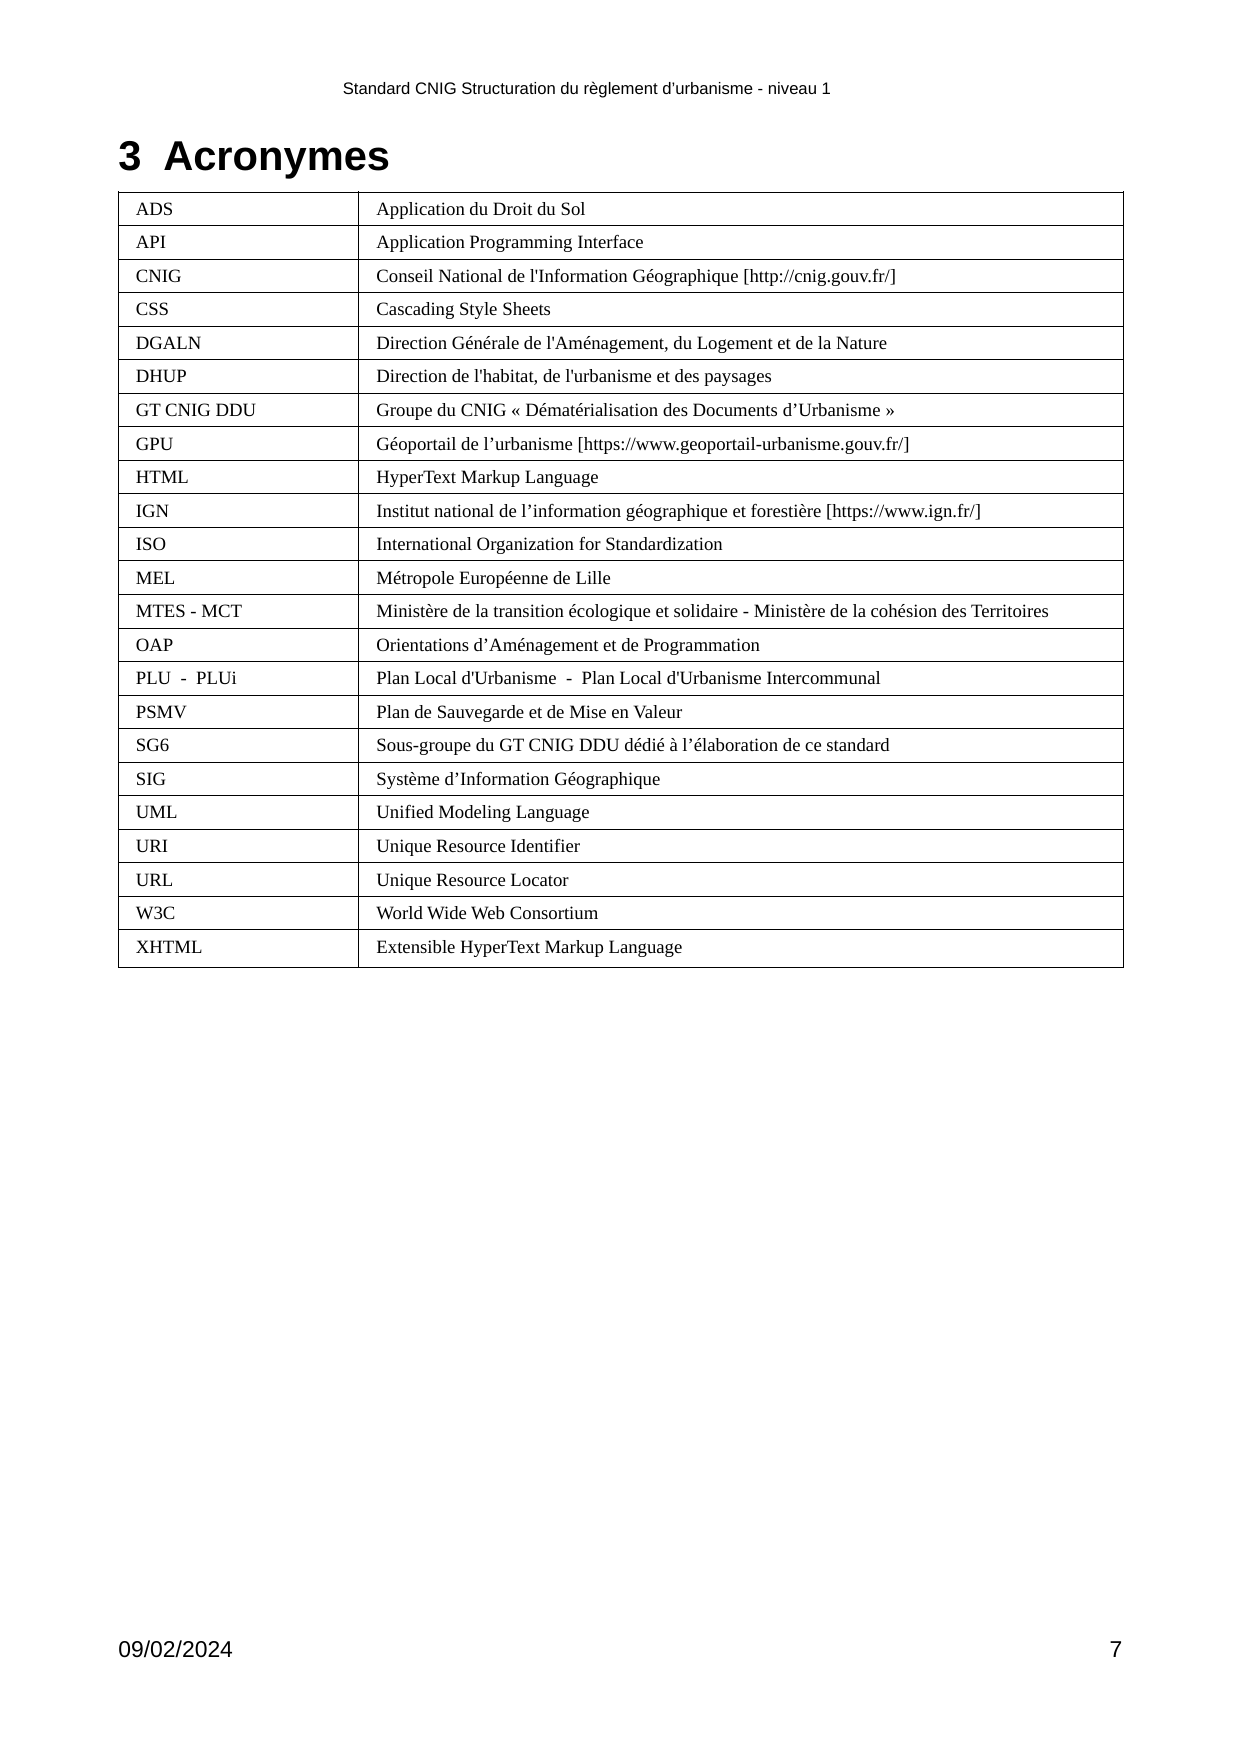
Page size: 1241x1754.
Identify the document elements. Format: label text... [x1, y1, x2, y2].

table_cell Géoportail de l’urbanisme [https://www.geoportail-urbanisme.gouv.fr/] [359, 427, 1123, 460]
table_cell OAP [119, 629, 358, 661]
table_cell DHUP [119, 360, 358, 393]
table_cell Institut national de l’information géographique et forestière [https://www.ign.fr/] [359, 494, 1123, 527]
table_cell Unified Modeling Language [359, 796, 1123, 829]
table_cell Plan Local d'Urbanisme - Plan Local d'Urbanisme Intercommunal [359, 662, 1123, 694]
table_header ADS [119, 193, 358, 225]
table_cell PSMV [119, 696, 358, 728]
table_cell MTES - MCT [119, 595, 358, 627]
table_cell Direction Générale de l'Aménagement, du Logement et de la Nature [359, 327, 1123, 359]
table_cell MEL [119, 561, 358, 594]
table_cell Direction de l'habitat, de l'urbanisme et des paysages [359, 360, 1123, 393]
table_cell SIG [119, 763, 358, 795]
table_cell Application Programming Interface [359, 226, 1123, 258]
table_cell XHTML [119, 930, 358, 967]
table_cell Extensible HyperText Markup Language [359, 930, 1123, 967]
table_cell Métropole Européenne de Lille [359, 561, 1123, 594]
table_cell Cascading Style Sheets [359, 293, 1123, 326]
table_cell Unique Resource Identifier [359, 830, 1123, 862]
table_cell Sous-groupe du GT CNIG DDU dédié à l’élaboration de ce standard [359, 729, 1123, 762]
table_cell W3C [119, 897, 358, 929]
table_header Application du Droit du Sol [359, 193, 1123, 225]
table_cell GPU [119, 427, 358, 460]
table_cell World Wide Web Consortium [359, 897, 1123, 929]
table_cell HTML [119, 461, 358, 493]
table_cell UML [119, 796, 358, 829]
table_cell International Organization for Standardization [359, 528, 1123, 560]
table_cell SG6 [119, 729, 358, 762]
table_cell URL [119, 863, 358, 896]
table_cell PLU - PLUi [119, 662, 358, 694]
table_cell Ministère de la transition écologique et solidaire - Ministère de la cohésion des Territoires [359, 595, 1123, 627]
table_cell CSS [119, 293, 358, 326]
table_cell ISO [119, 528, 358, 560]
table_cell Plan de Sauvegarde et de Mise en Valeur [359, 696, 1123, 728]
table_cell Unique Resource Locator [359, 863, 1123, 896]
table_cell Groupe du CNIG « Dématérialisation des Documents d’Urbanisme » [359, 394, 1123, 426]
table_cell Orientations d’Aménagement et de Programmation [359, 629, 1123, 661]
table_cell DGALN [119, 327, 358, 359]
subtitle Acronymes [118, 131, 1122, 179]
table_cell IGN [119, 494, 358, 527]
table_cell Conseil National de l'Information Géographique [http://cnig.gouv.fr/] [359, 260, 1123, 292]
table_cell Système d’Information Géographique [359, 763, 1123, 795]
table_cell API [119, 226, 358, 258]
table_cell HyperText Markup Language [359, 461, 1123, 493]
table_cell CNIG [119, 260, 358, 292]
table_cell URI [119, 830, 358, 862]
table_cell GT CNIG DDU [119, 394, 358, 426]
